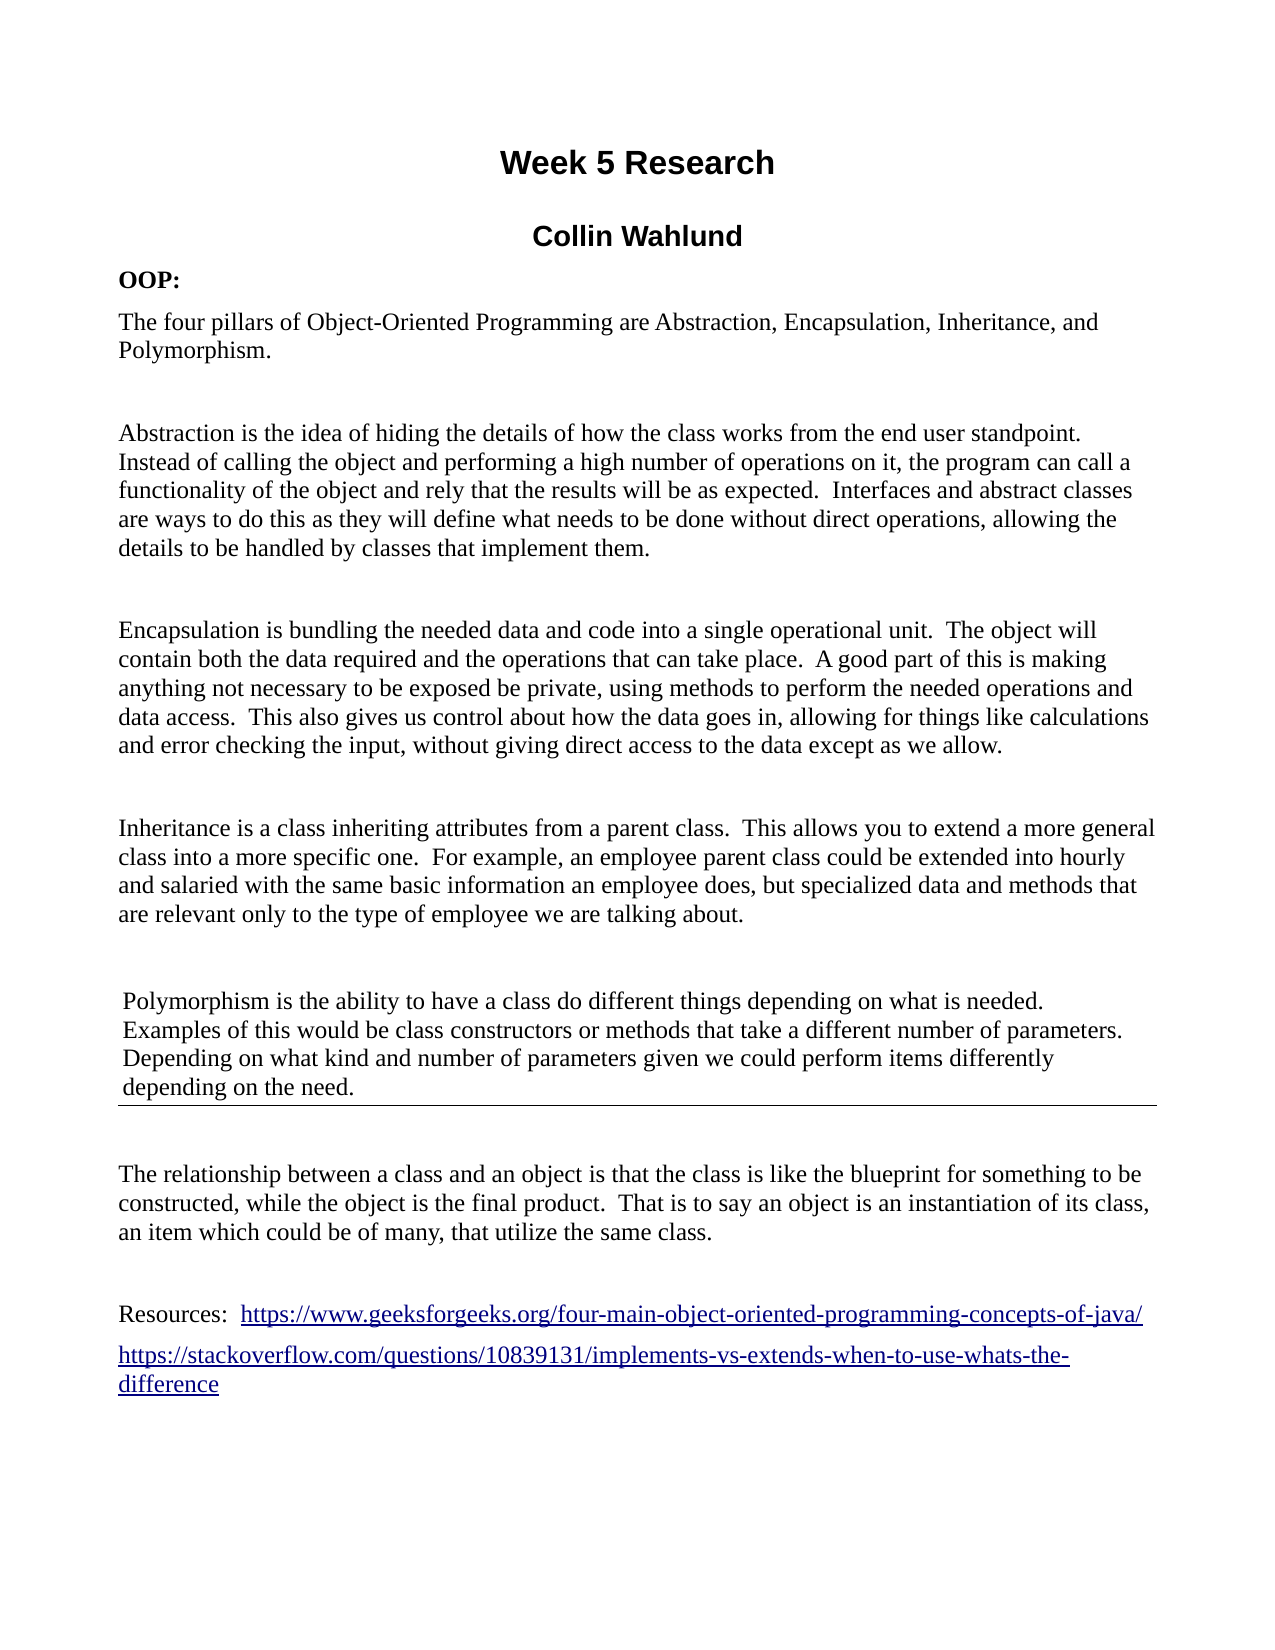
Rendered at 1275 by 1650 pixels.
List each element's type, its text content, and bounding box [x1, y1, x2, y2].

text Abstraction is the idea of hiding the details of how the class works from the end user standpoint. Instead of calling the object and performing a high number of operations on it, the program can call a functionality of the object and rely that the results will be as expected. Interfaces and abstract classes are ways to do this as they will define what needs to be done without direct operations, allowing the details to be handled by classes that implement them. [118, 418, 1157, 562]
text Inheritance is a class inheriting attributes from a parent class. This allows you to extend a more general class into a more specific one. For example, an employee parent class could be extended into hourly and salaried with the same basic information an employee does, but specialized data and methods that are relevant only to the type of employee we are talking about. [118, 813, 1157, 928]
text https://stackoverflow.com/questions/10839131/implements-vs-extends-when-to-use-whats-the-difference [118, 1340, 1157, 1398]
subtitle Collin Wahlund [118, 219, 1157, 253]
text Polymorphism is the ability to have a class do different things depending on what is needed. Examples of this would be class constructors or methods that take a different number of parameters. Depending on what kind and number of parameters given we could perform items differently depending on the need. [118, 982, 1157, 1105]
text Resources: https://www.geeksforgeeks.org/four-main-object-oriented-programming-concepts-of-java/ [118, 1299, 1157, 1328]
text Encapsulation is bundling the needed data and code into a single operational unit. The object will contain both the data required and the operations that can take place. A good part of this is making anything not necessary to be exposed be private, using methods to perform the needed operations and data access. This also gives us control about how the data goes in, allowing for things like calculations and error checking the input, without giving direct access to the data except as we allow. [118, 615, 1157, 759]
text The relationship between a class and an object is that the class is like the blueprint for something to be constructed, while the object is the final product. That is to say an object is an instantiation of its class, an item which could be of many, that utilize the same class. [118, 1159, 1157, 1245]
subtitle Week 5 Research [118, 143, 1157, 182]
text OOP: [118, 265, 1157, 294]
text The four pillars of Object-Oriented Programming are Abstraction, Encapsulation, Inheritance, and Polymorphism. [118, 307, 1157, 364]
